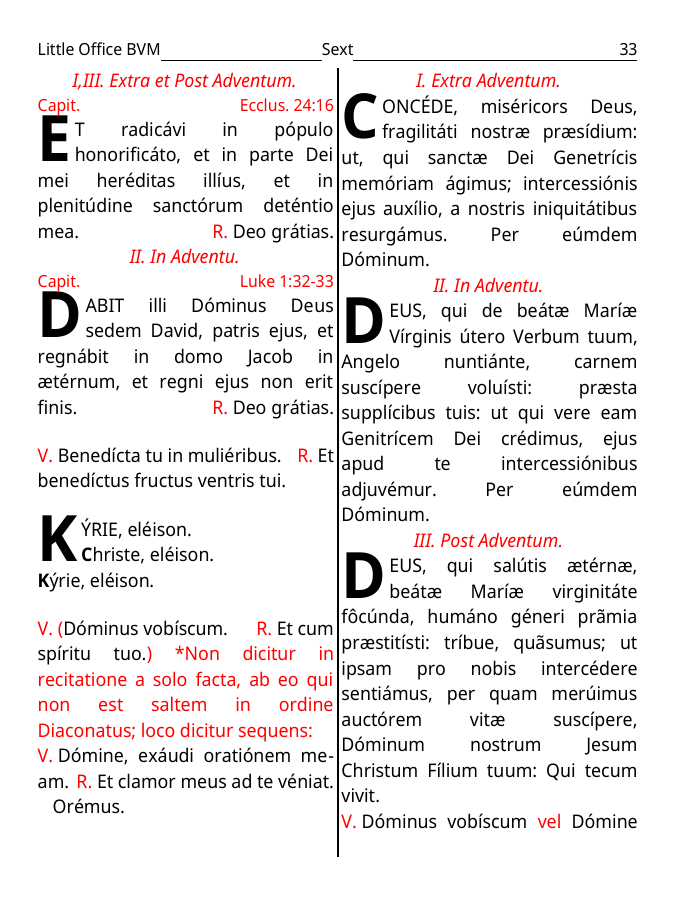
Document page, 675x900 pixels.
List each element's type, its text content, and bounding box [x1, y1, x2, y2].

text Capit. Luke 1:32-33 [37, 269, 334, 292]
text II. In Adventu. [37, 244, 334, 269]
text I. Extra Adventum. [341, 68, 637, 93]
text DEUS, qui salútis ætérnæ, beátæ Maríæ virginitáte fôcúnda, humáno géneri prãmia præstitísti: tríbue, quãsumus; ut ipsam pro nobis intercédere sentiámus, per quam merúimus auctórem vitæ suscípere, Dóminum nostrum Jesum Christum Fílium tu­um: Qui tecum vivit. [341, 553, 637, 808]
text V. Dómine, exáudi oratiónem me­am. R. Et clamor me­us ad te véniat. [37, 743, 334, 794]
text Kýrie, eléison. [37, 567, 334, 592]
text CONCÉDE, miséricors De­us, fragilitáti nostræ præsídium: ut, qui sanctæ Dei Genetrícis memóriam ágimus; intercessiónis ejus auxílio, a nostris iniquitátibus resurgámus. Per eúmdem Dóminum. [341, 93, 637, 272]
text I,III. Extra et Post Adventum. [37, 68, 334, 93]
text ET radicávi in pópulo honorificáto, et in parte Dei mei heréditas illíus, et in plenitúdine sanctórum deténtio mea. R. Deo grátias. [37, 116, 334, 244]
text III. Post Adventum. [341, 527, 637, 553]
text II. In Adventu. [341, 272, 637, 297]
text KÝRIE, eléison. Christe, eléison. [37, 516, 334, 567]
text Orémus. [37, 794, 334, 819]
text V. Dóminus vobíscum vel Dómine [341, 808, 637, 833]
text DEUS, qui de beátæ Maríæ Vírginis útero Verbum tu­um, Angelo nuntiánte, carnem suscípere voluísti: præsta supplícibus tuis: ut qui vere eam Genitrícem Dei crédimus, ejus apud te intercessiónibus adjuvémur. Per eúmdem Dóminum. [341, 297, 637, 527]
text V. Benedícta tu in muliéribus. R. Et benedíctus fructus ventris tui. [37, 442, 334, 493]
text V. (Dóminus vobíscum. R. Et cum spíritu tuo.) *Non dicitur in recitatione a solo facta, ab eo qui non est saltem in ordine Diaconatus; loco dicitur sequens: [37, 615, 334, 743]
text DABIT illi Dóminus De­us sedem David, patris ejus, et regnábit in domo Jacob in ætérnum, et regni ejus non erit finis. R. Deo grátias. [37, 292, 334, 419]
text Capit. Ecclus. 24:16 [37, 93, 334, 116]
